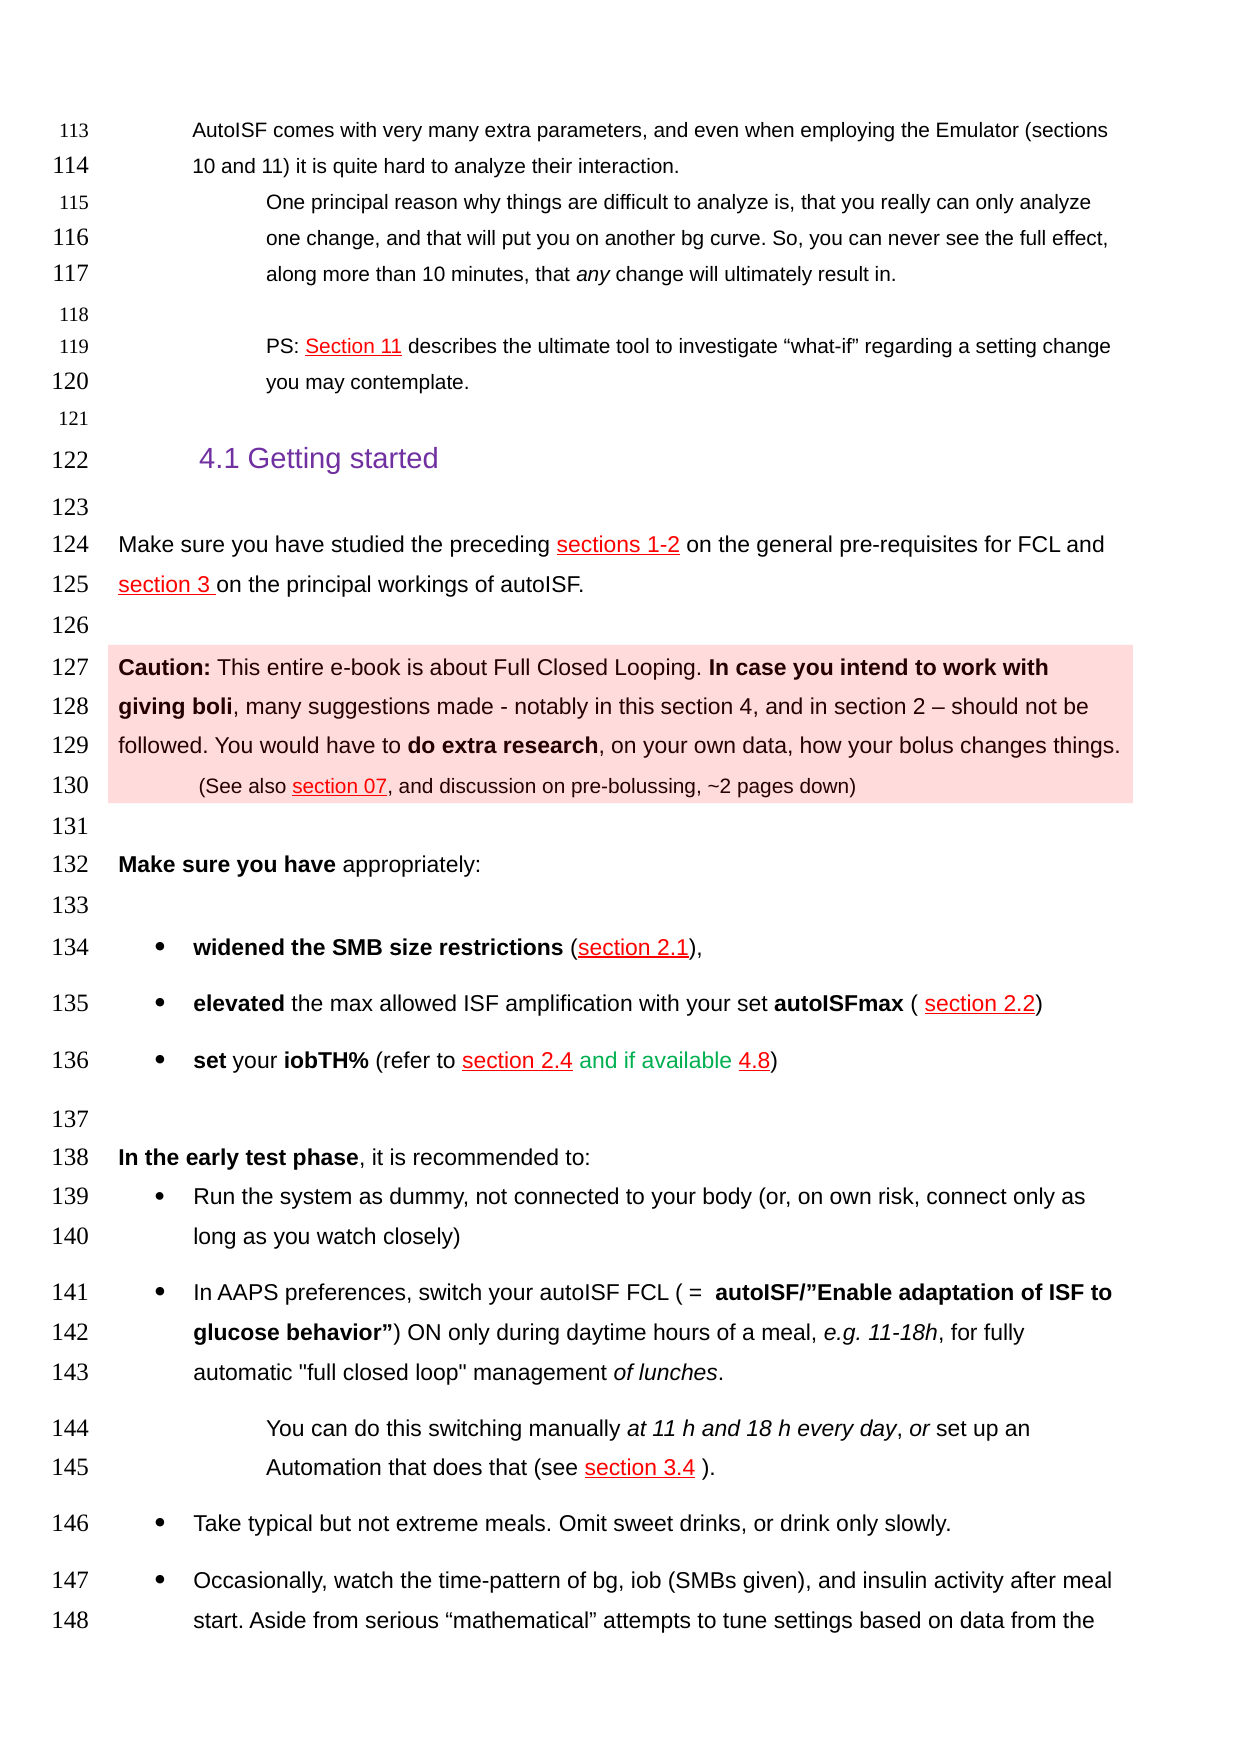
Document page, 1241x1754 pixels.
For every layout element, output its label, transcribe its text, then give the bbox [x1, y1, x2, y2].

list widened the SMB size restrictions (section 2.1), [156, 933, 1122, 960]
list Occasionally, watch the time-pattern of bg, iob (SMBs given), and insulin activity after meal start. Aside from serious “mathematical” attempts to tune settings based on data from the [156, 1567, 1122, 1633]
text AutoISF comes with very many extra parameters, and even when employing the Emulator (sections 10 and 11) it is quite hard to analyze their interaction. [192, 118, 1122, 178]
list set your iobTH% (refer to section 2.4 and if available 4.8) [156, 1047, 1122, 1074]
text Make sure you have appropriately: [118, 851, 1122, 877]
text 4.1 Getting started [118, 442, 1122, 475]
text Make sure you have studied the preceding sections 1-2 on the general pre-requisites for FCL and section 3 on the principal workings of autoISF. [118, 531, 1122, 597]
list elevated the max allowed ISF amplification with your set autoISFmax ( section 2.2) [156, 990, 1122, 1017]
text One principal reason why things are difficult to analyze is, that you really can only analyze one change, and that will put you on another bg curve. So, you can never see the full effect, along more than 10 minutes, that any change will ultimately result in. [266, 190, 1122, 286]
list You can do this switching manually at 11 h and 18 h every day, or set up an Automation that does that (see section 3.4 ). [266, 1414, 1122, 1480]
list In AAPS preferences, switch your autoISF FCL ( = autoISF/”Enable adaptation of ISF to glucose behavior”) ON only during daytime hours of a meal, e.g. 11-18h, for fully automatic "full closed loop" management of lunches. [156, 1279, 1122, 1385]
text PS: Section 11 describes the ultimate tool to investigate “what-if” regarding a setting change you may contemplate. [266, 334, 1122, 394]
list Take typical but not extreme meals. Omit sweet drinks, or drink only slowly. [156, 1510, 1122, 1537]
text In the early test phase, it is recommended to: [118, 1144, 1122, 1170]
list Run the system as dummy, not connected to your body (or, on own risk, connect only as long as you watch closely) [156, 1183, 1122, 1249]
